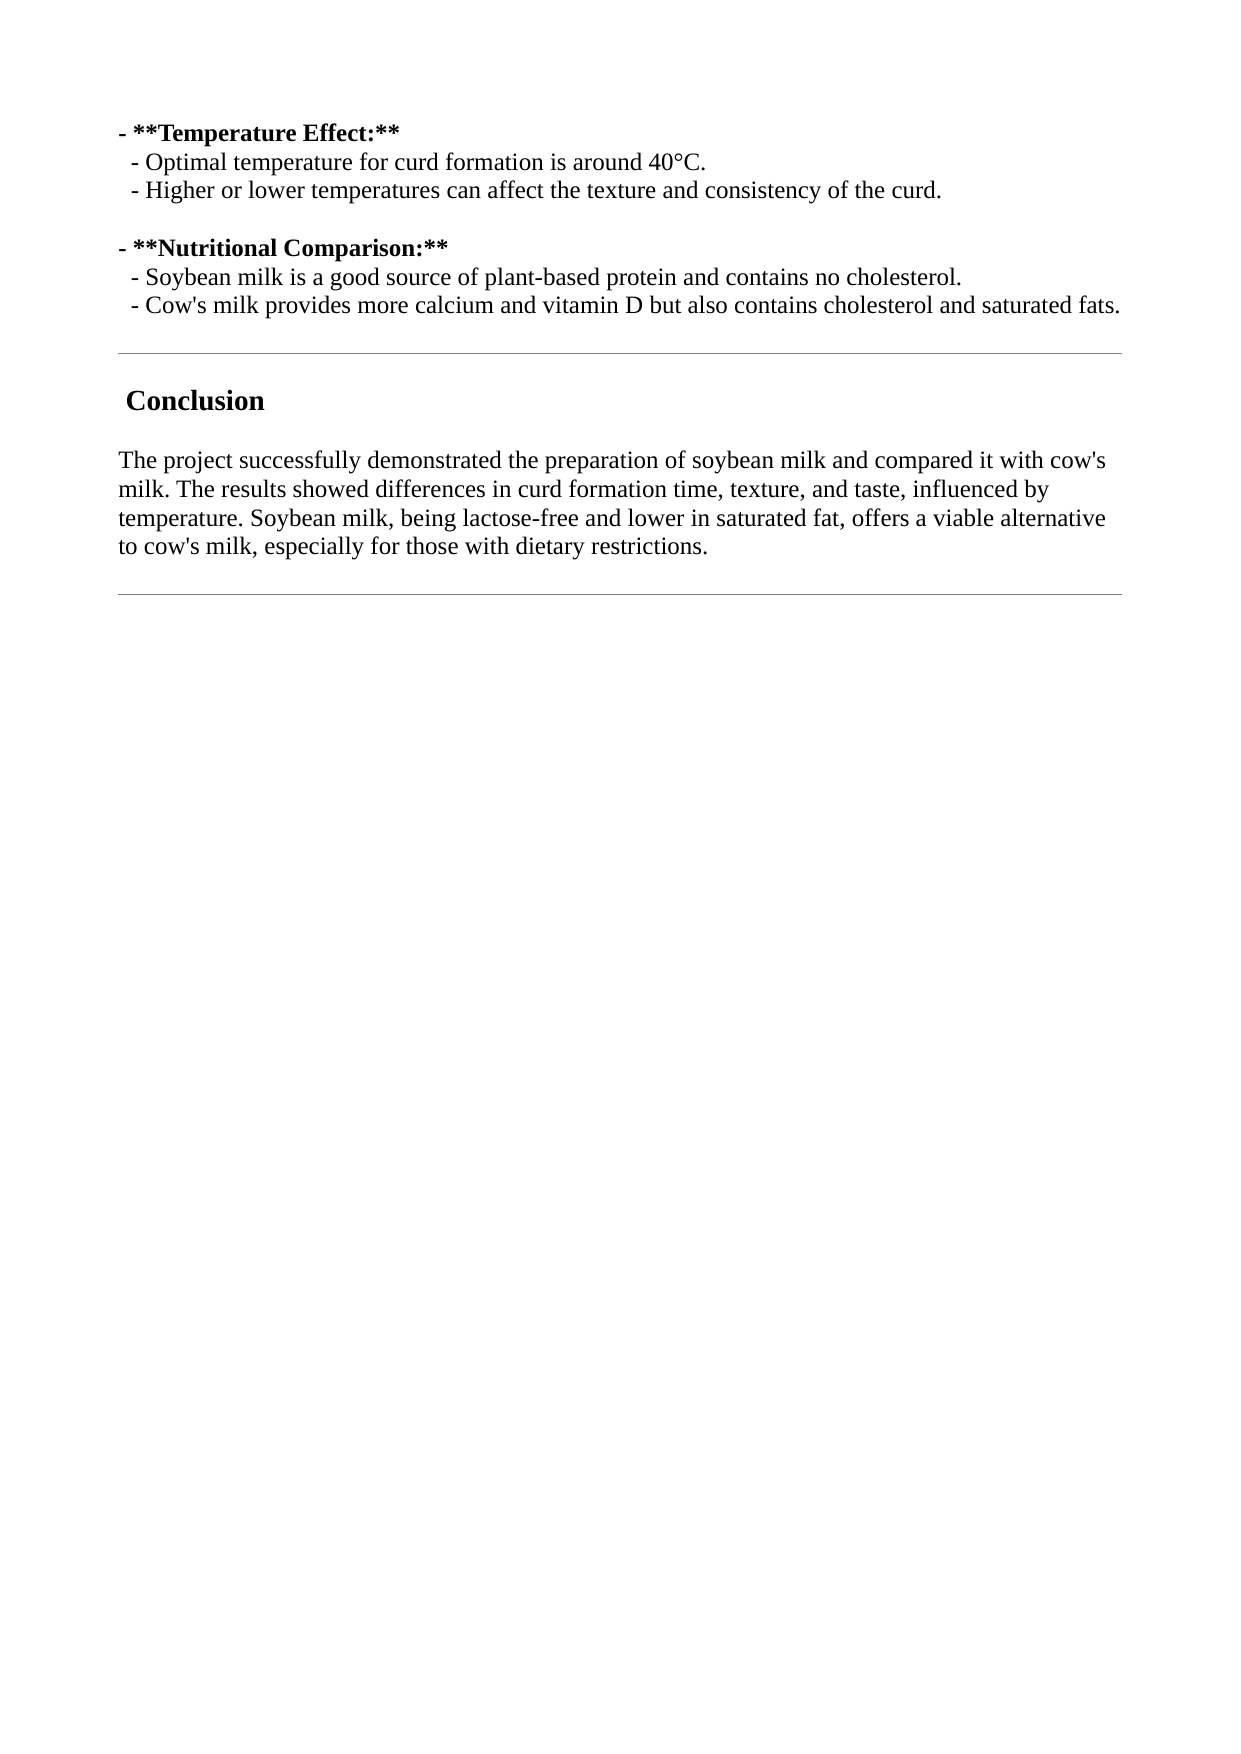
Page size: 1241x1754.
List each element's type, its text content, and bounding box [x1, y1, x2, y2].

text - **Temperature Effect:** [118, 118, 1122, 147]
text - Higher or lower temperatures can affect the texture and consistency of the curd. [118, 176, 1122, 204]
text - Cow's milk provides more calcium and vitamin D but also contains cholesterol and saturated fats. [118, 291, 1122, 319]
text - Optimal temperature for curd formation is around 40°C. [118, 147, 1122, 176]
text - Soybean milk is a good source of plant-based protein and contains no cholesterol. [118, 262, 1122, 291]
text - **Nutritional Comparison:** [118, 233, 1122, 262]
text Conclusion [118, 383, 1122, 416]
text The project successfully demonstrated the preparation of soybean milk and compared it with cow's milk. The results showed differences in curd formation time, texture, and taste, influenced by temperature. Soybean milk, being lactose-free and lower in saturated fat, offers a viable alternative to cow's milk, especially for those with dietary restrictions. [118, 445, 1122, 560]
